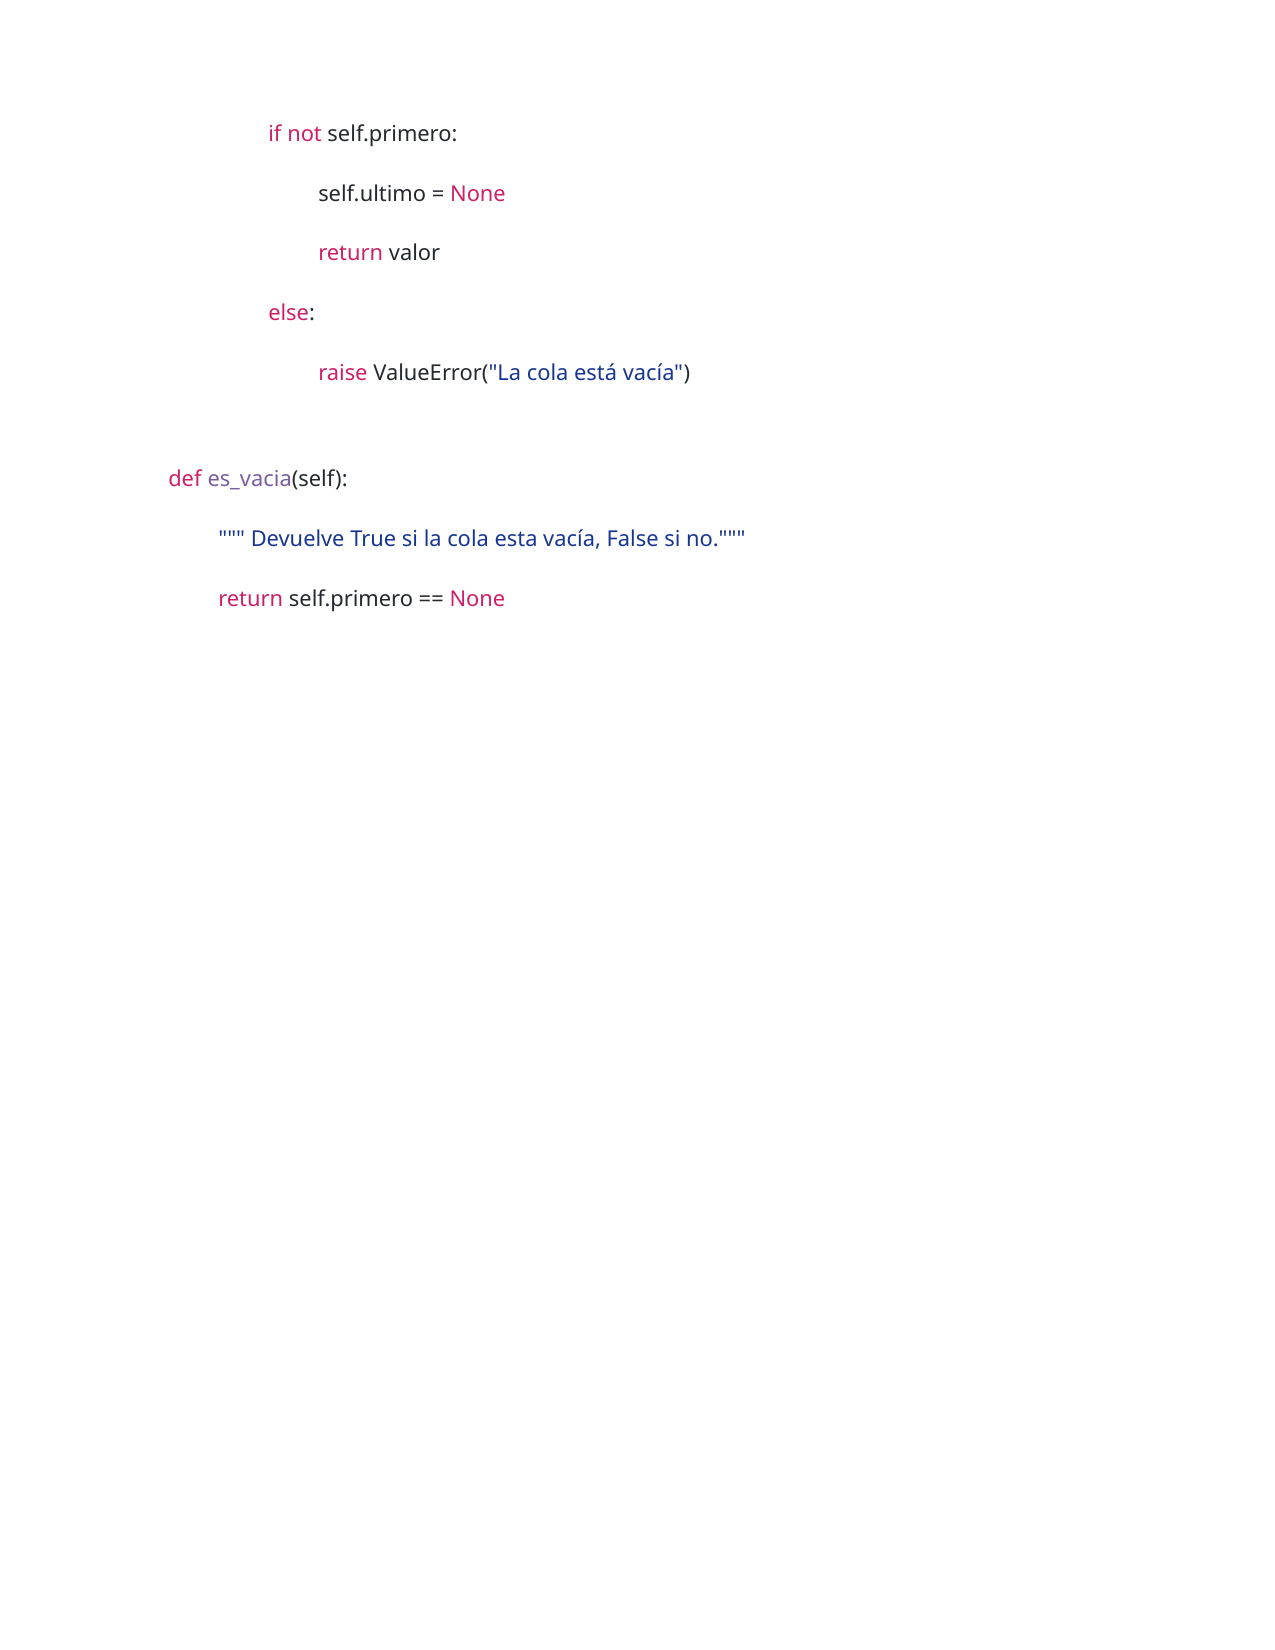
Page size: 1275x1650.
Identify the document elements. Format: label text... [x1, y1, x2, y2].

text """ Devuelve True si la cola esta vacía, False si no.""" [118, 523, 1157, 553]
text def es_vacia(self): [118, 463, 1157, 493]
text else: [118, 297, 1157, 327]
text return valor [118, 237, 1157, 267]
text raise ValueError("La cola está vacía") [118, 356, 1157, 386]
text return self.primero == None [118, 582, 1157, 612]
text if not self.primero: [118, 118, 1157, 148]
text self.ultimo = None [118, 178, 1157, 207]
